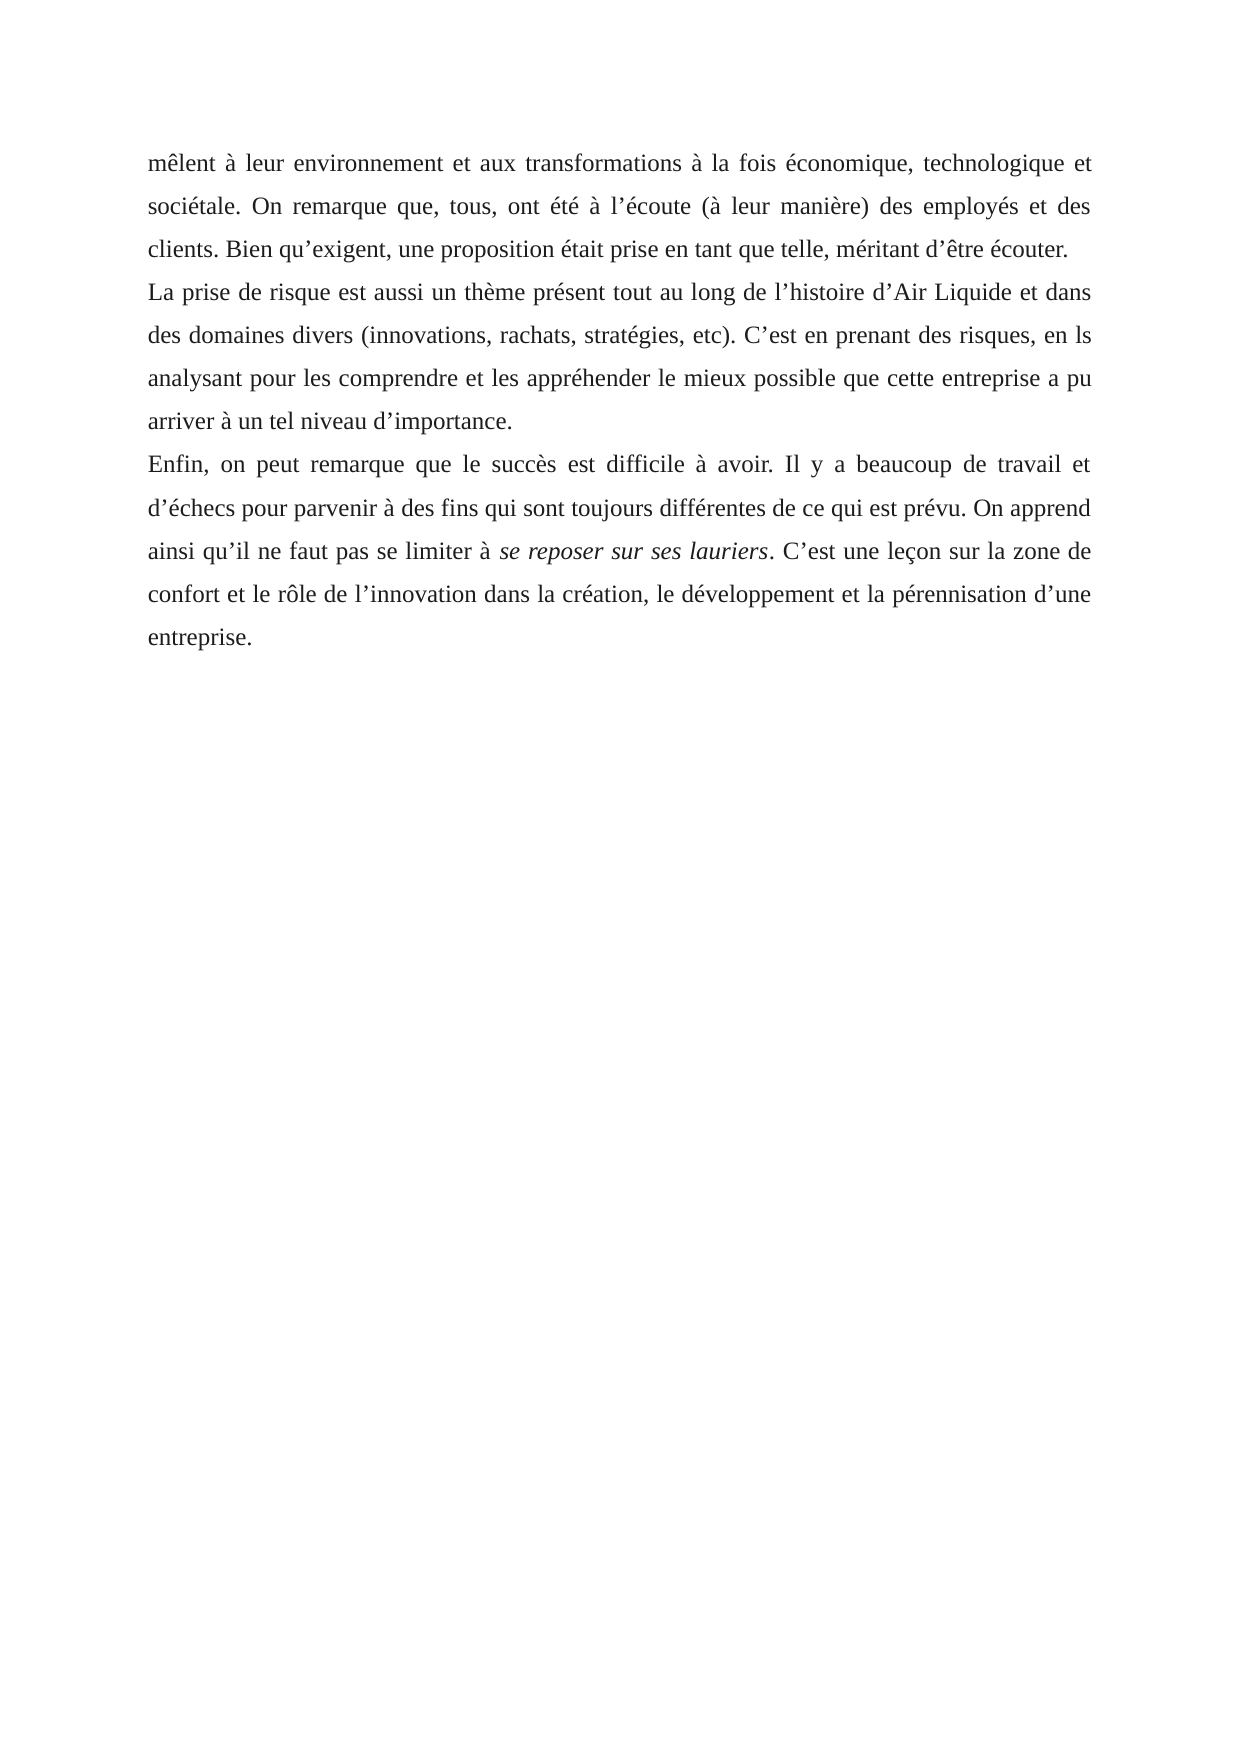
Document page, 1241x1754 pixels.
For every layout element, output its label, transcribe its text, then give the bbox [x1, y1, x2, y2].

text La prise de risque est aussi un thème présent tout au long de l’histoire d’Air Liquide et dans des domaines divers (innovations, rachats, stratégies, etc). C’est en prenant des risques, en ls analysant pour les comprendre et les appréhender le mieux possible que cette entreprise a pu arriver à un tel niveau d’importance. [148, 277, 1093, 435]
text mêlent à leur environnement et aux transformations à la fois économique, technologique et sociétale. On remarque que, tous, ont été à l’écoute (à leur manière) des employés et des clients. Bien qu’exigent, une proposition était prise en tant que telle, méritant d’être écouter. [148, 148, 1093, 263]
text Enfin, on peut remarque que le succès est difficile à avoir. Il y a beaucoup de travail et d’échecs pour parvenir à des fins qui sont toujours différentes de ce qui est prévu. On apprend ainsi qu’il ne faut pas se limiter à se reposer sur ses lauriers. C’est une leçon sur la zone de confort et le rôle de l’innovation dans la création, le développement et la pérennisation d’une entreprise. [148, 449, 1093, 651]
